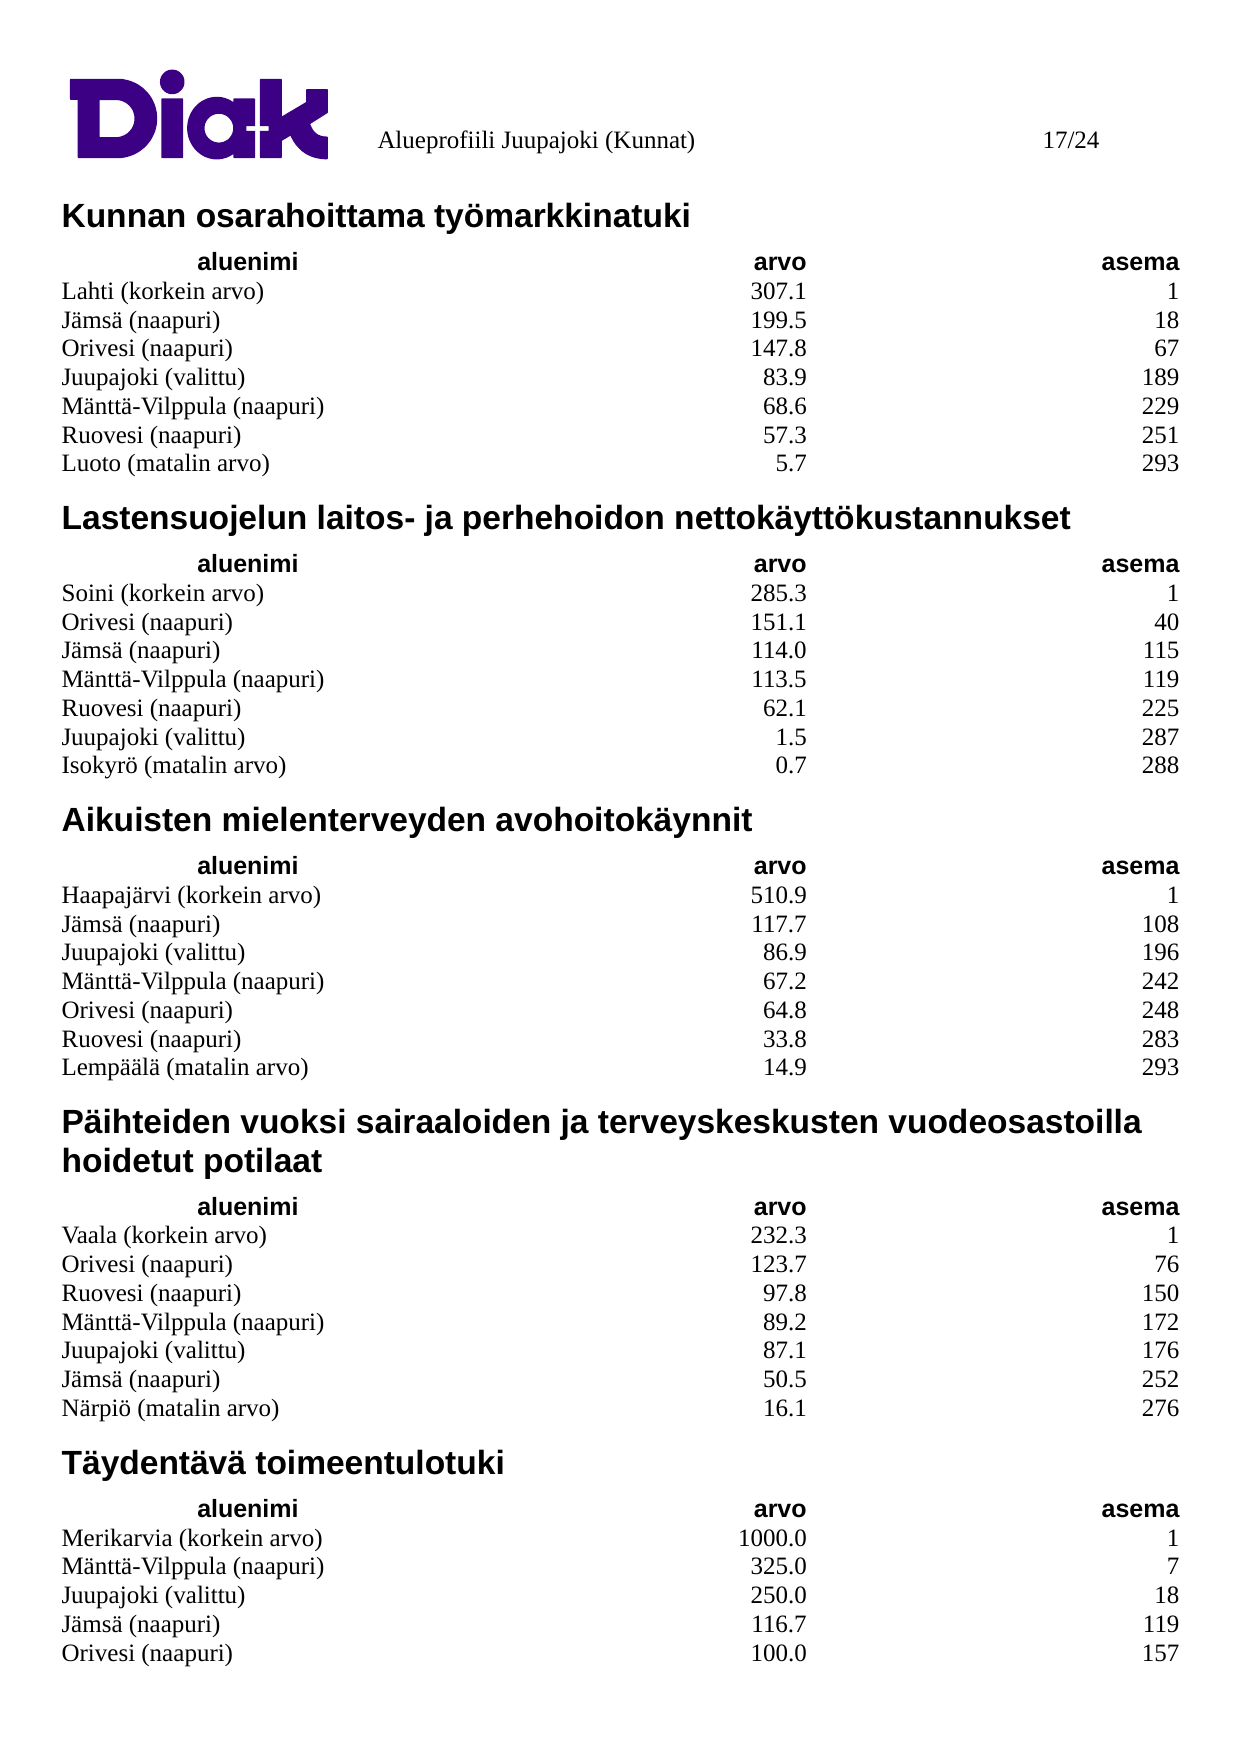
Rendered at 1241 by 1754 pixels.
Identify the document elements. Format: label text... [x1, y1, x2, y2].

table_cell 232.3 [434, 1221, 806, 1249]
table_cell 199.5 [434, 305, 806, 333]
table_cell Ruovesi (naapuri) [61, 1278, 434, 1307]
table_cell 172 [806, 1307, 1179, 1336]
subtitle Täydentävä toimeentulotuki [61, 1443, 1179, 1481]
table_cell Luoto (matalin arvo) [61, 449, 434, 477]
table_cell 307.1 [434, 276, 806, 305]
table_cell Ruovesi (naapuri) [61, 420, 434, 448]
table_cell 252 [806, 1364, 1179, 1393]
table_cell 7 [806, 1551, 1179, 1580]
table_cell 123.7 [434, 1249, 806, 1278]
table_header asema [806, 247, 1179, 276]
table_cell Mänttä-Vilppula (naapuri) [61, 1307, 434, 1336]
table_cell 33.8 [434, 1024, 806, 1052]
table_header asema [806, 1192, 1179, 1221]
table_cell 251 [806, 420, 1179, 448]
table_cell Mänttä-Vilppula (naapuri) [61, 1551, 434, 1580]
table_cell Mänttä-Vilppula (naapuri) [61, 664, 434, 693]
table_cell 116.7 [434, 1609, 806, 1638]
table_cell Mänttä-Vilppula (naapuri) [61, 966, 434, 995]
table_cell 87.1 [434, 1336, 806, 1364]
table_cell 108 [806, 909, 1179, 937]
table_cell Isokyrö (matalin arvo) [61, 751, 434, 779]
table_header arvo [434, 549, 806, 578]
table_cell 1 [806, 276, 1179, 305]
table_cell 50.5 [434, 1364, 806, 1393]
table_cell 293 [806, 1053, 1179, 1081]
table_header aluenimi [61, 247, 434, 276]
table_cell 0.7 [434, 751, 806, 779]
table_cell 5.7 [434, 449, 806, 477]
table_cell Juupajoki (valittu) [61, 938, 434, 966]
table_cell Merikarvia (korkein arvo) [61, 1523, 434, 1551]
table_cell 67.2 [434, 966, 806, 995]
table_cell 1 [806, 880, 1179, 909]
table_header arvo [434, 1494, 806, 1523]
table_cell 242 [806, 966, 1179, 995]
table_header asema [806, 549, 1179, 578]
table_cell 57.3 [434, 420, 806, 448]
table_cell 288 [806, 751, 1179, 779]
table_cell 76 [806, 1249, 1179, 1278]
table_cell 1 [806, 1221, 1179, 1249]
table_cell Mänttä-Vilppula (naapuri) [61, 391, 434, 420]
subtitle Lastensuojelun laitos- ja perhehoidon nettokäyttökustannukset [61, 498, 1179, 537]
table_header aluenimi [61, 851, 434, 880]
table_cell Jämsä (naapuri) [61, 636, 434, 664]
table_cell Orivesi (naapuri) [61, 334, 434, 362]
table_header asema [806, 851, 1179, 880]
table_cell 100.0 [434, 1638, 806, 1666]
table_cell Närpiö (matalin arvo) [61, 1393, 434, 1422]
table_cell 150 [806, 1278, 1179, 1307]
table_cell 276 [806, 1393, 1179, 1422]
table_cell 67 [806, 334, 1179, 362]
table_cell 283 [806, 1024, 1179, 1052]
table_cell Orivesi (naapuri) [61, 995, 434, 1024]
table_cell 225 [806, 693, 1179, 722]
table_header arvo [434, 1192, 806, 1221]
table_cell 83.9 [434, 362, 806, 391]
subtitle Kunnan osarahoittama työmarkkinatuki [61, 196, 1179, 235]
table_cell Haapajärvi (korkein arvo) [61, 880, 434, 909]
table_header asema [806, 1494, 1179, 1523]
subtitle Päihteiden vuoksi sairaaloiden ja terveyskeskusten vuodeosastoilla hoidetut potilaat [61, 1102, 1179, 1179]
table_header aluenimi [61, 1192, 434, 1221]
table_header arvo [434, 851, 806, 880]
table_cell 176 [806, 1336, 1179, 1364]
table_cell 1.5 [434, 722, 806, 751]
table_cell Soini (korkein arvo) [61, 578, 434, 607]
table_cell 1000.0 [434, 1523, 806, 1551]
table_cell 229 [806, 391, 1179, 420]
table_cell 250.0 [434, 1580, 806, 1609]
table_cell 248 [806, 995, 1179, 1024]
table_cell 86.9 [434, 938, 806, 966]
table_cell Lempäälä (matalin arvo) [61, 1053, 434, 1081]
table_cell 115 [806, 636, 1179, 664]
table_cell Juupajoki (valittu) [61, 362, 434, 391]
table_cell 1 [806, 1523, 1179, 1551]
table_cell 62.1 [434, 693, 806, 722]
table_cell Juupajoki (valittu) [61, 722, 434, 751]
table_cell Jämsä (naapuri) [61, 1609, 434, 1638]
table_cell Juupajoki (valittu) [61, 1336, 434, 1364]
table_cell 147.8 [434, 334, 806, 362]
table_cell 14.9 [434, 1053, 806, 1081]
table_cell Juupajoki (valittu) [61, 1580, 434, 1609]
table_cell Ruovesi (naapuri) [61, 693, 434, 722]
table_cell 287 [806, 722, 1179, 751]
table_cell Orivesi (naapuri) [61, 1638, 434, 1666]
table_cell 119 [806, 664, 1179, 693]
table_cell 293 [806, 449, 1179, 477]
table_cell Vaala (korkein arvo) [61, 1221, 434, 1249]
table_cell 151.1 [434, 607, 806, 636]
table_cell 325.0 [434, 1551, 806, 1580]
table_cell Jämsä (naapuri) [61, 1364, 434, 1393]
subtitle Aikuisten mielenterveyden avohoitokäynnit [61, 800, 1179, 839]
table_cell Ruovesi (naapuri) [61, 1024, 434, 1052]
table_cell 196 [806, 938, 1179, 966]
table_cell 16.1 [434, 1393, 806, 1422]
table_cell 157 [806, 1638, 1179, 1666]
table_cell 117.7 [434, 909, 806, 937]
table_cell Orivesi (naapuri) [61, 1249, 434, 1278]
table_cell Jämsä (naapuri) [61, 909, 434, 937]
table_cell 119 [806, 1609, 1179, 1638]
table_cell 68.6 [434, 391, 806, 420]
table_header aluenimi [61, 549, 434, 578]
table_cell 285.3 [434, 578, 806, 607]
table_cell 114.0 [434, 636, 806, 664]
table_header aluenimi [61, 1494, 434, 1523]
table_cell Orivesi (naapuri) [61, 607, 434, 636]
table_cell 18 [806, 305, 1179, 333]
table_header arvo [434, 247, 806, 276]
table_cell 189 [806, 362, 1179, 391]
table_cell 1 [806, 578, 1179, 607]
table_cell Jämsä (naapuri) [61, 305, 434, 333]
table_cell 113.5 [434, 664, 806, 693]
table_cell 64.8 [434, 995, 806, 1024]
table_cell 40 [806, 607, 1179, 636]
table_cell 97.8 [434, 1278, 806, 1307]
table_cell 510.9 [434, 880, 806, 909]
table_cell 89.2 [434, 1307, 806, 1336]
table_cell 18 [806, 1580, 1179, 1609]
table_cell Lahti (korkein arvo) [61, 276, 434, 305]
